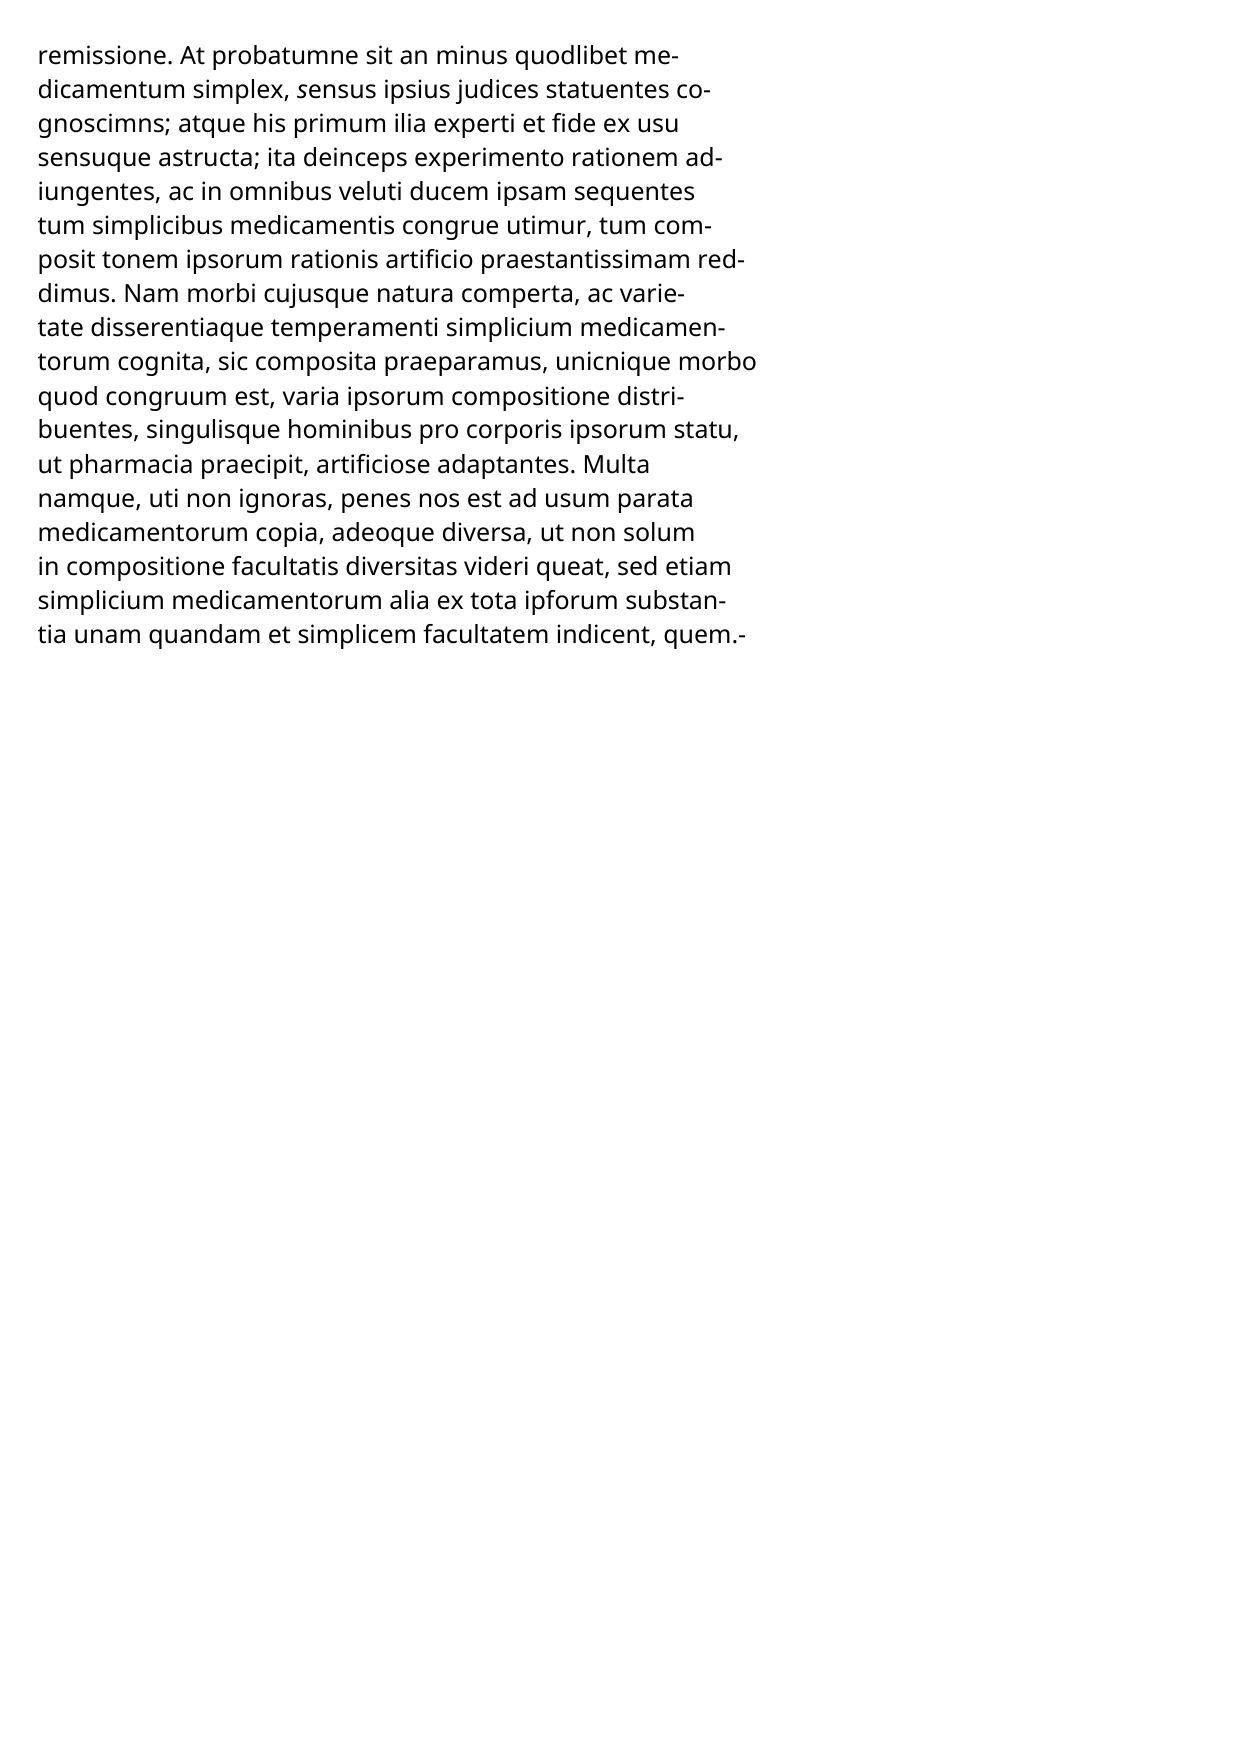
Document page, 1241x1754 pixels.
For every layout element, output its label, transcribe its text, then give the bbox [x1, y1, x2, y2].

text remissione. At probatumne sit an minus quodlibet me- dicamentum simplex, sensus ipsius judices statuentes co- gnoscimns; atque his primum ilia experti et fide ex usu sensuque astructa; ita deinceps experimento rationem ad- iungentes, ac in omnibus veluti ducem ipsam sequentes tum simplicibus medicamentis congrue utimur, tum com- posit tonem ipsorum rationis artificio praestantissimam red- dimus. Nam morbi cujusque natura comperta, ac varie- tate disserentiaque temperamenti simplicium medicamen- torum cognita, sic composita praeparamus, unicnique morbo quod congruum est, varia ipsorum compositione distri- buentes, singulisque hominibus pro corporis ipsorum statu, ut pharmacia praecipit, artificiose adaptantes. Multa namque, uti non ignoras, penes nos est ad usum parata medicamentorum copia, adeoque diversa, ut non solum in compositione facultatis diversitas videri queat, sed etiam simplicium medicamentorum alia ex tota ipforum substan- tia unam quandam et simplicem facultatem indicent, quem.- [37, 37, 1203, 651]
